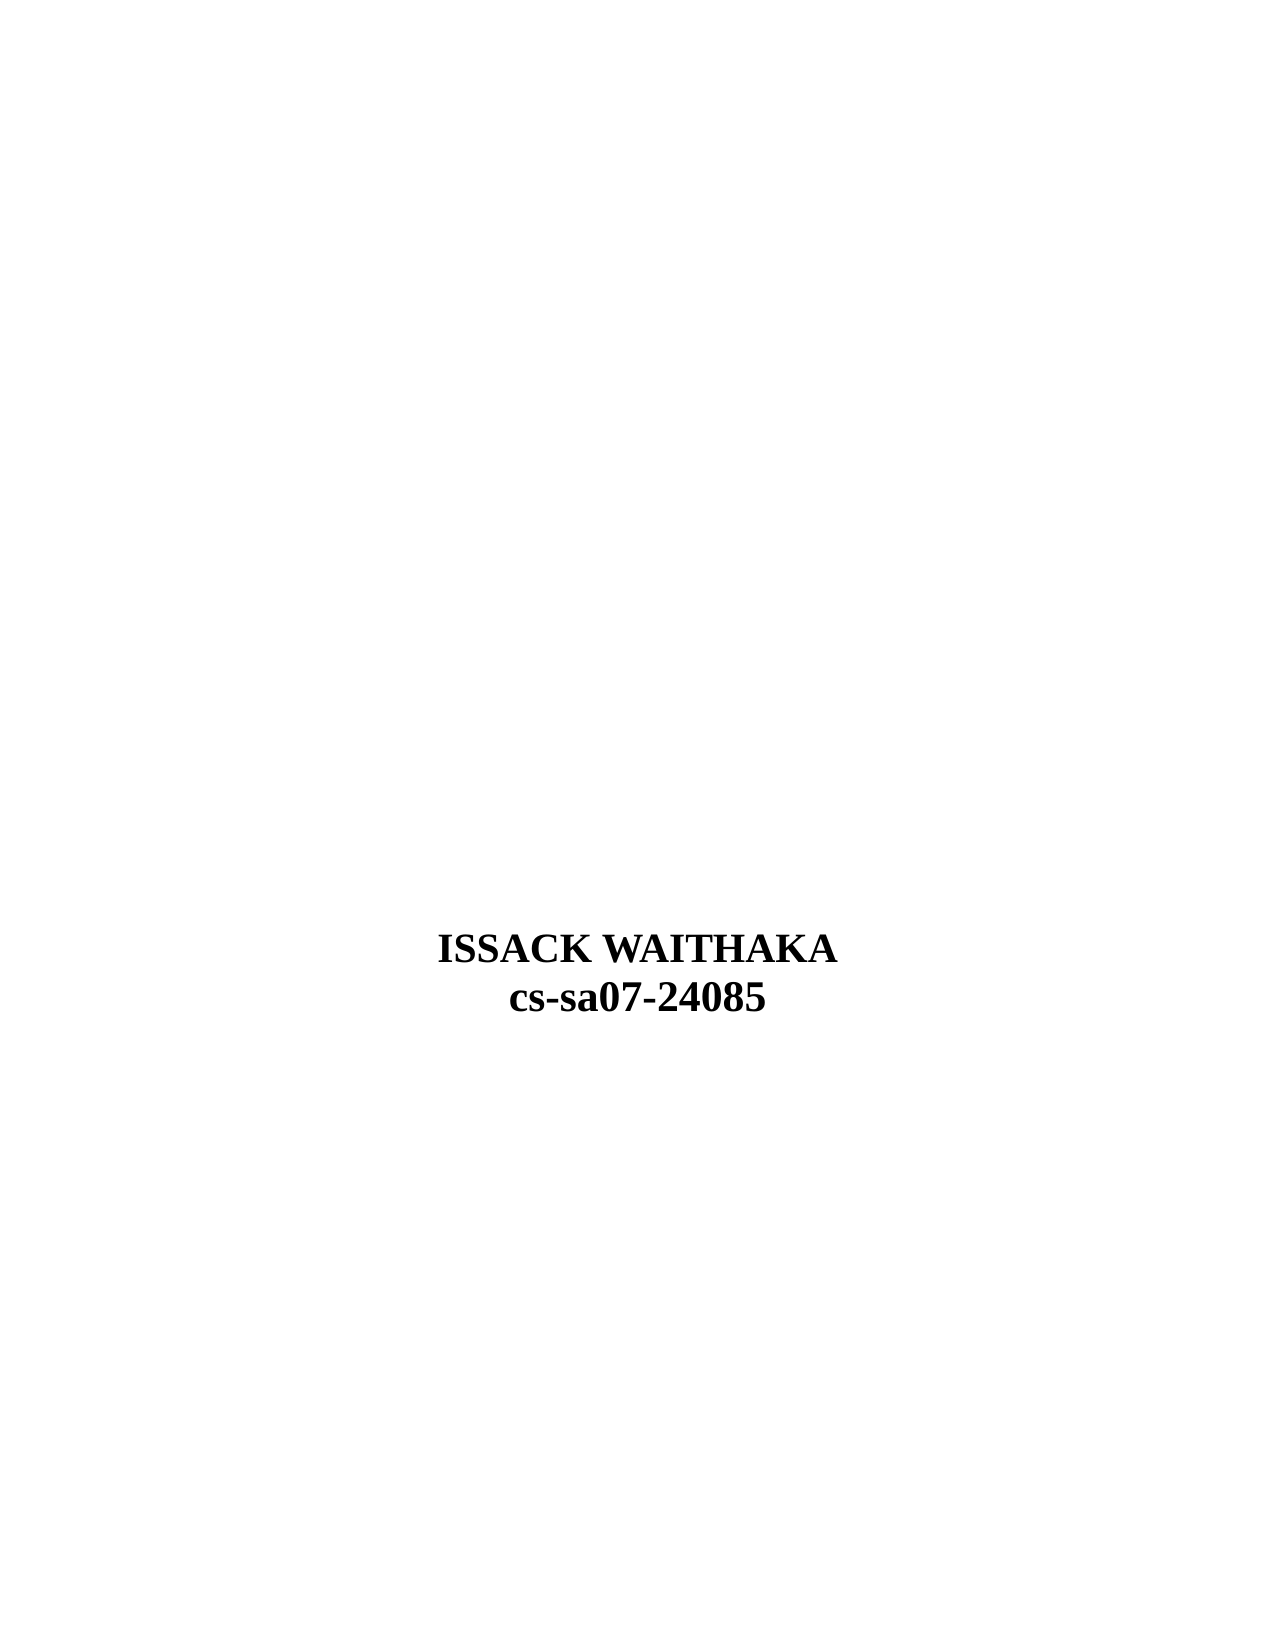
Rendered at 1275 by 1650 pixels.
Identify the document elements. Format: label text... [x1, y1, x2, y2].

text cs-sa07-24085 [118, 971, 1157, 1021]
text ISSACK WAITHAKA [118, 923, 1157, 971]
